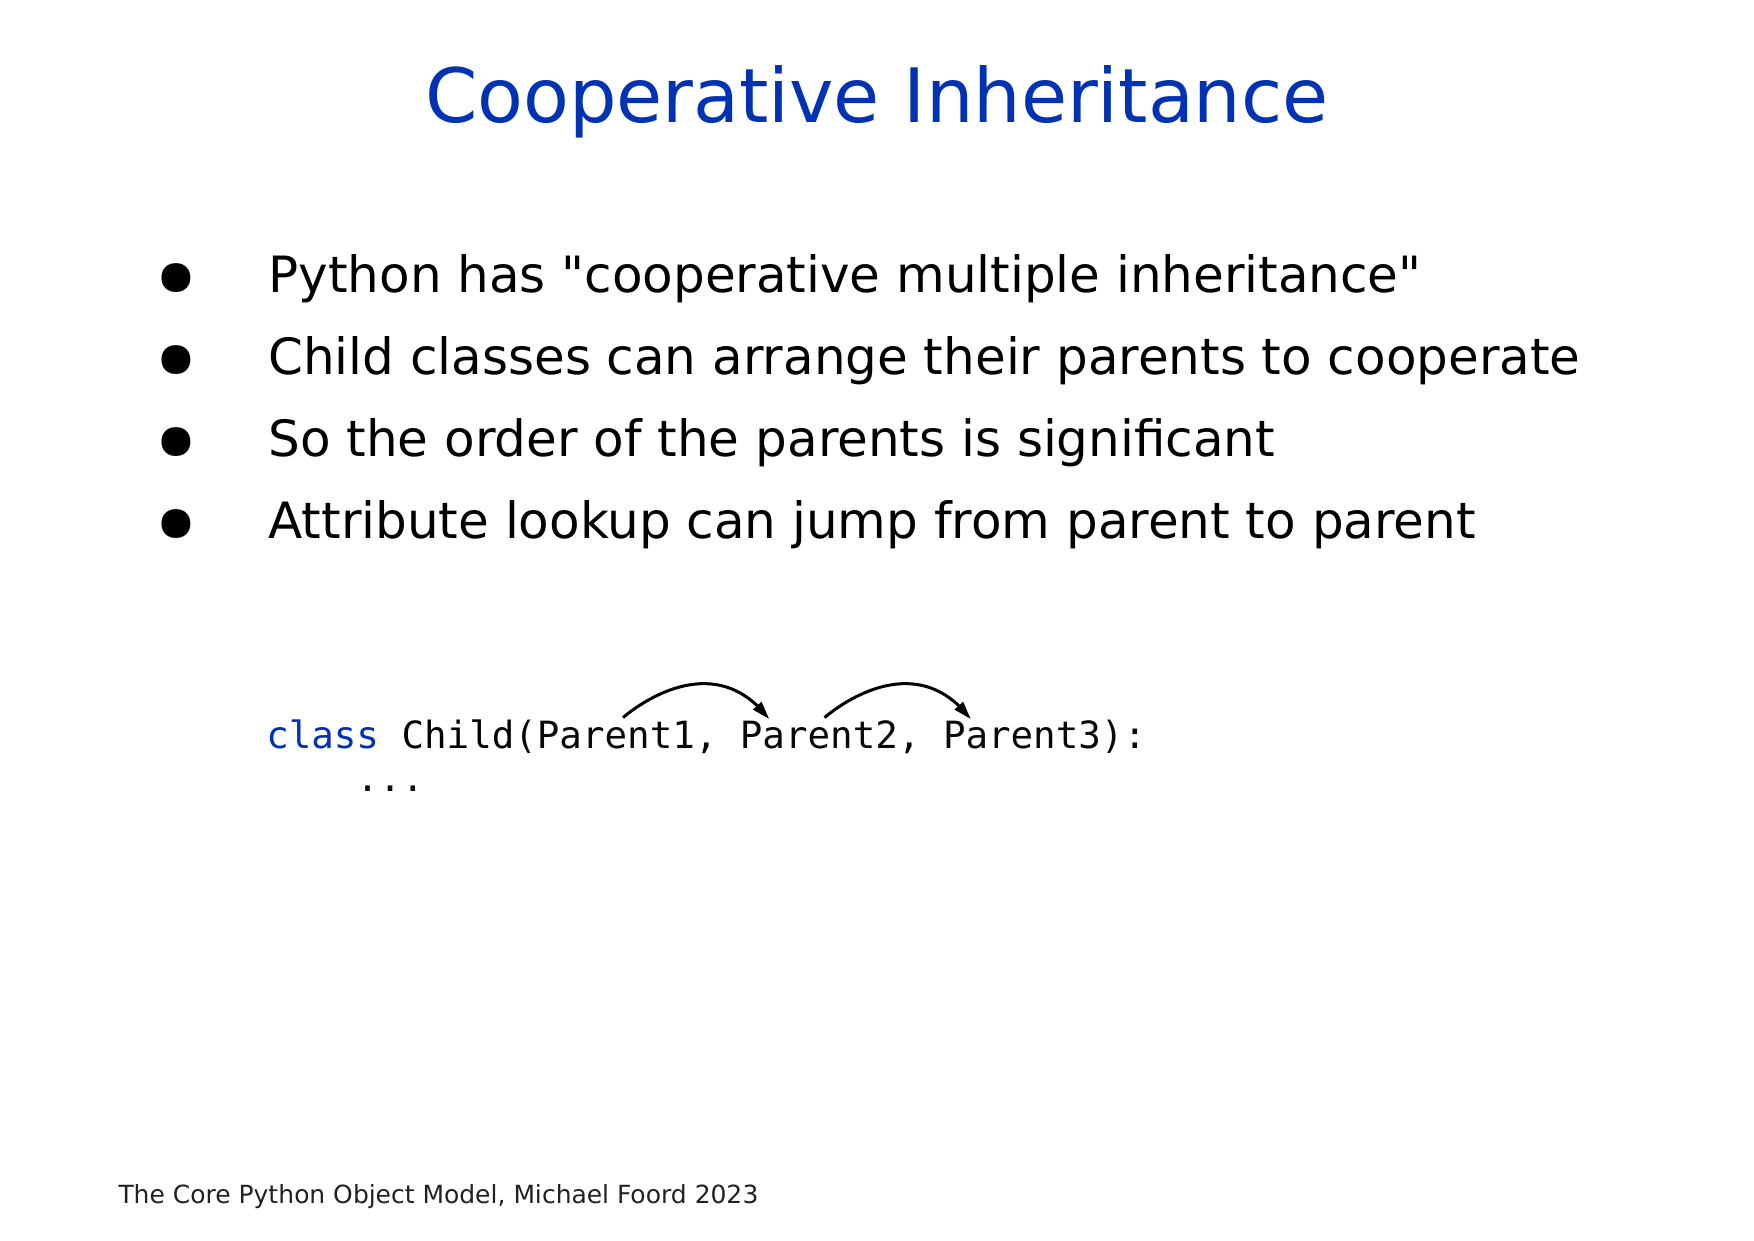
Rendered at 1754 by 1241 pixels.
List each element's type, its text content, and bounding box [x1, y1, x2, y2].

text Cooperative Inheritance [118, 53, 1636, 140]
list Attribute lookup can jump from parent to parent [156, 492, 1636, 550]
list Child classes can arrange their parents to cooperate [156, 328, 1636, 386]
list So the order of the parents is significant [156, 410, 1636, 468]
text class Child(Parent1, Parent2, Parent3): ... [266, 713, 1636, 801]
list Python has "cooperative multiple inheritance" [156, 246, 1636, 304]
